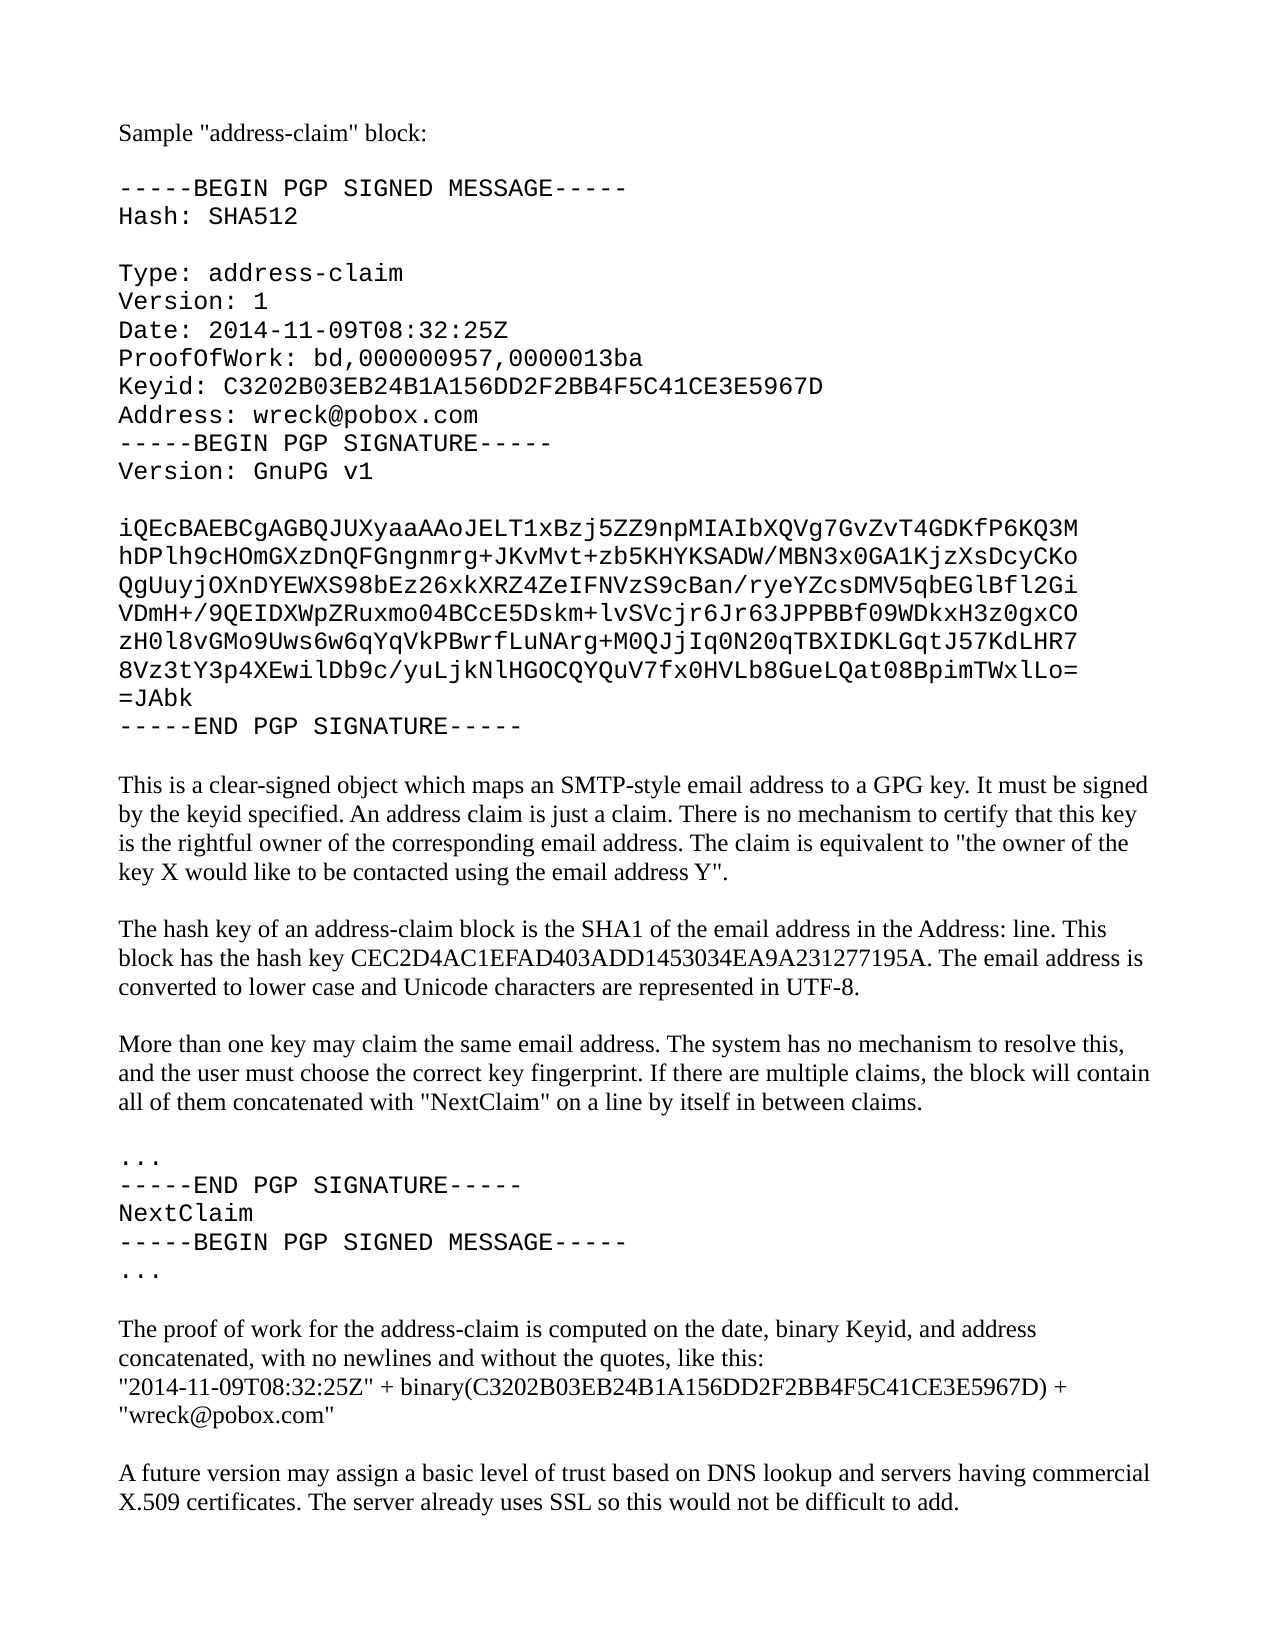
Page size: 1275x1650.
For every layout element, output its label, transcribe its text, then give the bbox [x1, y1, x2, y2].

text Hash: SHA512 [118, 204, 1157, 232]
text ProofOfWork: bd,000000957,0000013ba [118, 346, 1157, 374]
text The proof of work for the address-claim is computed on the date, binary Keyid, and address concatenated, with no newlines and without the quotes, like this: "2014-11-09T08:32:25Z" + binary(C3202B03EB24B1A156DD2F2BB4F5C41CE3E5967D) + "wreck@pobox.com" [118, 1314, 1157, 1429]
text ... [118, 1144, 1157, 1173]
text ... [118, 1258, 1157, 1286]
text -----END PGP SIGNATURE----- [118, 714, 1157, 742]
text QgUuyjOXnDYEWXS98bEz26xkXRZ4ZeIFNVzS9cBan/ryeYZcsDMV5qbEGlBfl2Gi [118, 572, 1157, 601]
text Version: GnuPG v1 [118, 459, 1157, 487]
text This is a clear-signed object which maps an SMTP-style email address to a GPG key. It must be signed by the keyid specified. An address claim is just a claim. There is no mechanism to certify that this key is the rightful owner of the corresponding email address. The claim is equivalent to "the owner of the key X would like to be contacted using the email address Y". [118, 771, 1157, 886]
text Keyid: C3202B03EB24B1A156DD2F2BB4F5C41CE3E5967D [118, 374, 1157, 402]
text =JAbk [118, 686, 1157, 714]
text The hash key of an address-claim block is the SHA1 of the email address in the Address: line. This block has the hash key CEC2D4AC1EFAD403ADD1453034EA9A231277195A. The email address is converted to lower case and Unicode characters are represented in UTF-8. [118, 914, 1157, 1001]
text -----BEGIN PGP SIGNED MESSAGE----- [118, 1229, 1157, 1258]
text NextClaim [118, 1201, 1157, 1229]
text hDPlh9cHOmGXzDnQFGngnmrg+JKvMvt+zb5KHYKSADW/MBN3x0GA1KjzXsDcyCKo [118, 544, 1157, 572]
text More than one key may claim the same email address. The system has no mechanism to resolve this, and the user must choose the correct key fingerprint. If there are multiple claims, the block will contain all of them concatenated with "NextClaim" on a line by itself in between claims. [118, 1029, 1157, 1116]
text -----END PGP SIGNATURE----- [118, 1173, 1157, 1201]
text Date: 2014-11-09T08:32:25Z [118, 317, 1157, 346]
text -----BEGIN PGP SIGNATURE----- [118, 431, 1157, 459]
text iQEcBAEBCgAGBQJUXyaaAAoJELT1xBzj5ZZ9npMIAIbXQVg7GvZvT4GDKfP6KQ3M [118, 516, 1157, 544]
text -----BEGIN PGP SIGNED MESSAGE----- [118, 176, 1157, 204]
text 8Vz3tY3p4XEwilDb9c/yuLjkNlHGOCQYQuV7fx0HVLb8GueLQat08BpimTWxlLo= [118, 657, 1157, 686]
text Sample "address-claim" block: [118, 118, 1157, 147]
text Type: address-claim [118, 261, 1157, 289]
text VDmH+/9QEIDXWpZRuxmo04BCcE5Dskm+lvSVcjr6Jr63JPPBBf09WDkxH3z0gxCO [118, 601, 1157, 629]
text Address: wreck@pobox.com [118, 402, 1157, 431]
text zH0l8vGMo9Uws6w6qYqVkPBwrfLuNArg+M0QJjIq0N20qTBXIDKLGqtJ57KdLHR7 [118, 629, 1157, 657]
text A future version may assign a basic level of trust based on DNS lookup and servers having commercial X.509 certificates. The server already uses SSL so this would not be difficult to add. [118, 1458, 1157, 1516]
text Version: 1 [118, 289, 1157, 317]
